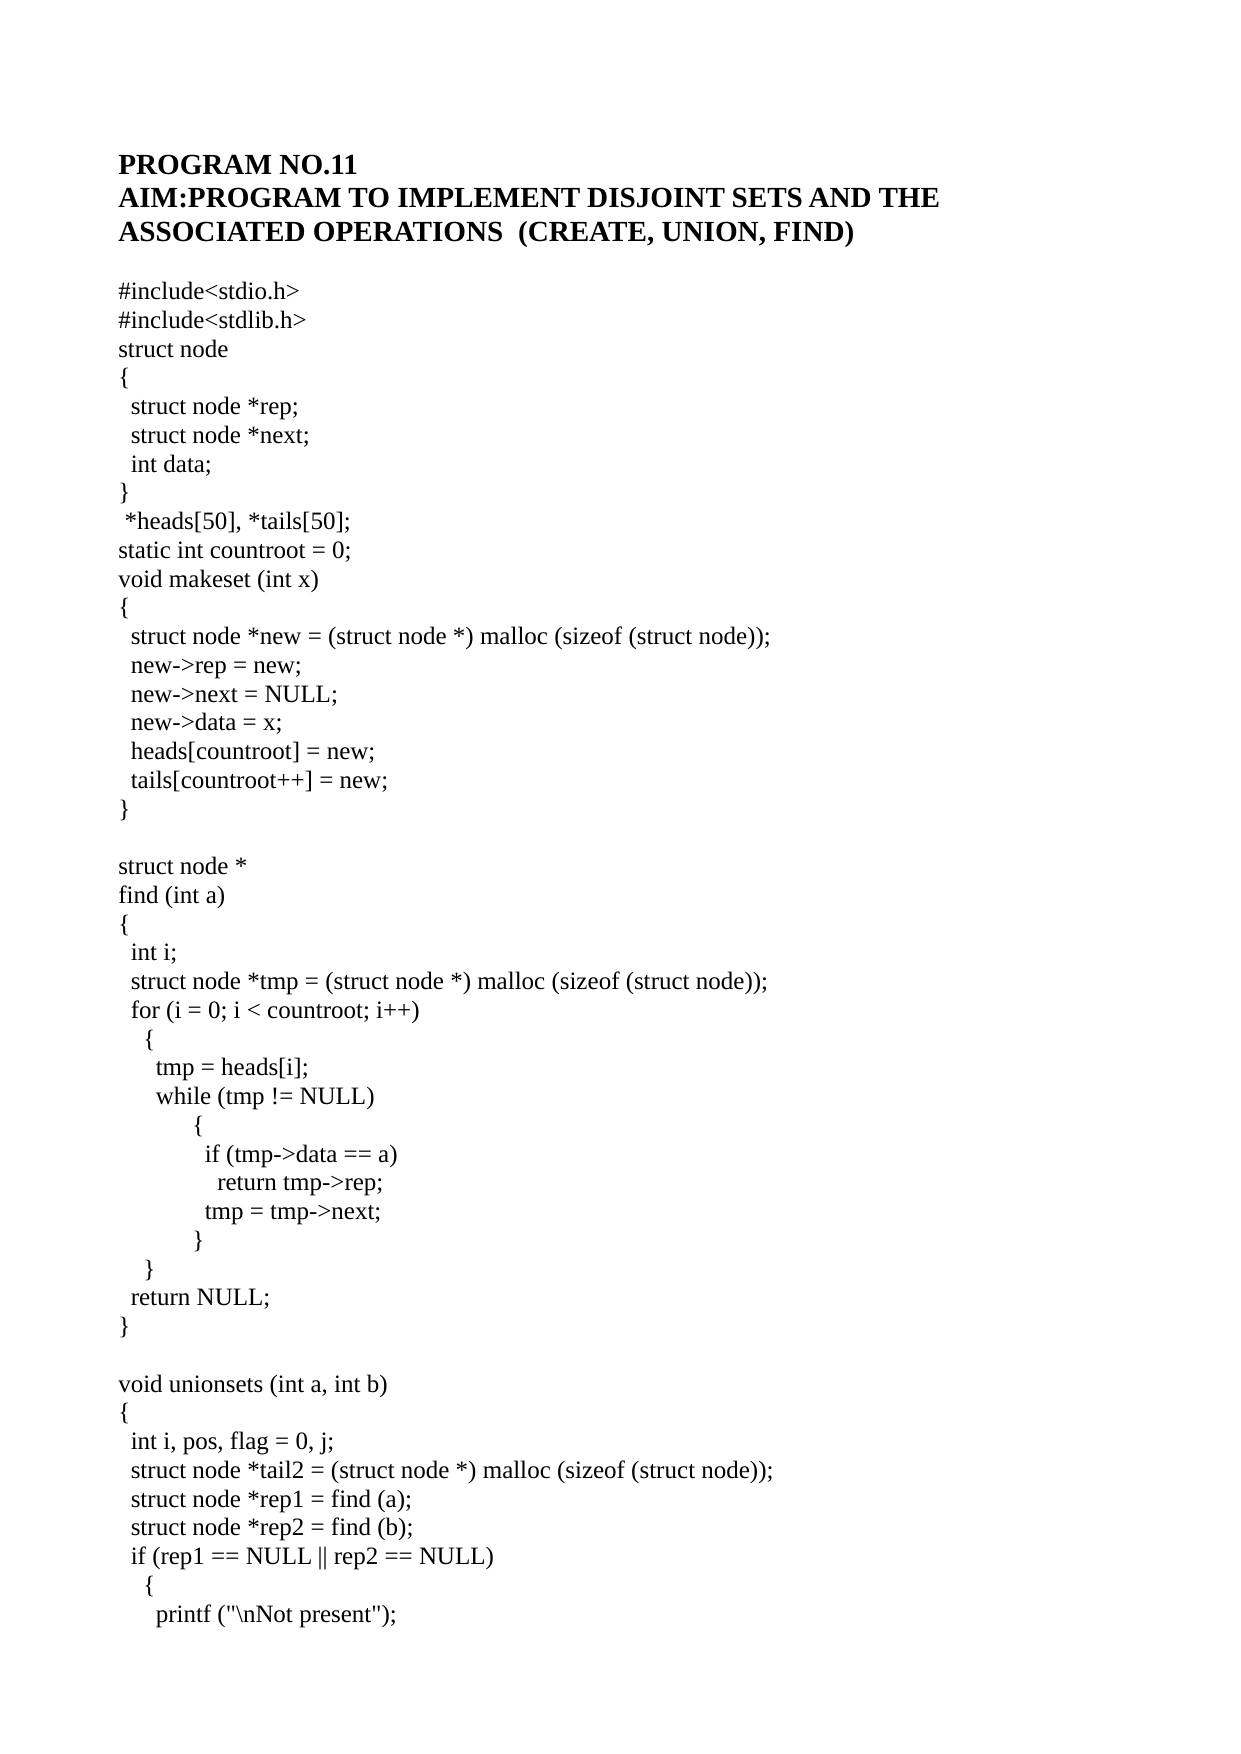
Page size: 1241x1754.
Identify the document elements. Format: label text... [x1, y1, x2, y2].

text new->next = NULL; [118, 679, 1122, 707]
text AIM:PROGRAM TO IMPLEMENT DISJOINT SETS AND THE ASSOCIATED OPERATIONS (CREATE, UNION, FIND) [118, 180, 1122, 247]
text for (i = 0; i < countroot; i++) [118, 995, 1122, 1024]
text while (tmp != NULL) [118, 1081, 1122, 1110]
text } [118, 1254, 1122, 1282]
text return tmp->rep; [118, 1167, 1122, 1196]
text } [118, 794, 1122, 822]
text } [118, 1225, 1122, 1254]
text void unionsets (int a, int b) [118, 1369, 1122, 1397]
text return NULL; [118, 1282, 1122, 1311]
text printf ("\nNot present"); [118, 1599, 1122, 1627]
text { [118, 362, 1122, 391]
text PROGRAM NO.11 [118, 147, 1122, 180]
text struct node *tail2 = (struct node *) malloc (sizeof (struct node)); [118, 1455, 1122, 1484]
text struct node *tmp = (struct node *) malloc (sizeof (struct node)); [118, 966, 1122, 995]
text tails[countroot++] = new; [118, 765, 1122, 794]
text void makeset (int x) [118, 564, 1122, 592]
text *heads[50], *tails[50]; [118, 506, 1122, 535]
text struct node [118, 334, 1122, 362]
text struct node *rep; [118, 391, 1122, 420]
text if (tmp->data == a) [118, 1139, 1122, 1167]
text static int countroot = 0; [118, 535, 1122, 564]
text } [118, 477, 1122, 506]
text if (rep1 == NULL || rep2 == NULL) [118, 1541, 1122, 1570]
text { [118, 1110, 1122, 1139]
text new->data = x; [118, 707, 1122, 736]
text #include<stdio.h> [118, 276, 1122, 305]
text { [118, 592, 1122, 621]
text { [118, 1397, 1122, 1426]
text } [118, 1311, 1122, 1340]
text #include<stdlib.h> [118, 305, 1122, 334]
text struct node *rep1 = find (a); [118, 1484, 1122, 1512]
text heads[countroot] = new; [118, 736, 1122, 765]
text find (int a) [118, 880, 1122, 909]
text struct node *next; [118, 420, 1122, 449]
text new->rep = new; [118, 650, 1122, 679]
text { [118, 909, 1122, 937]
text int i; [118, 937, 1122, 966]
text struct node *rep2 = find (b); [118, 1512, 1122, 1541]
text { [118, 1570, 1122, 1599]
text struct node *new = (struct node *) malloc (sizeof (struct node)); [118, 621, 1122, 650]
text { [118, 1024, 1122, 1052]
text int data; [118, 449, 1122, 477]
text tmp = tmp->next; [118, 1196, 1122, 1225]
text struct node * [118, 851, 1122, 880]
text tmp = heads[i]; [118, 1052, 1122, 1081]
text int i, pos, flag = 0, j; [118, 1426, 1122, 1455]
